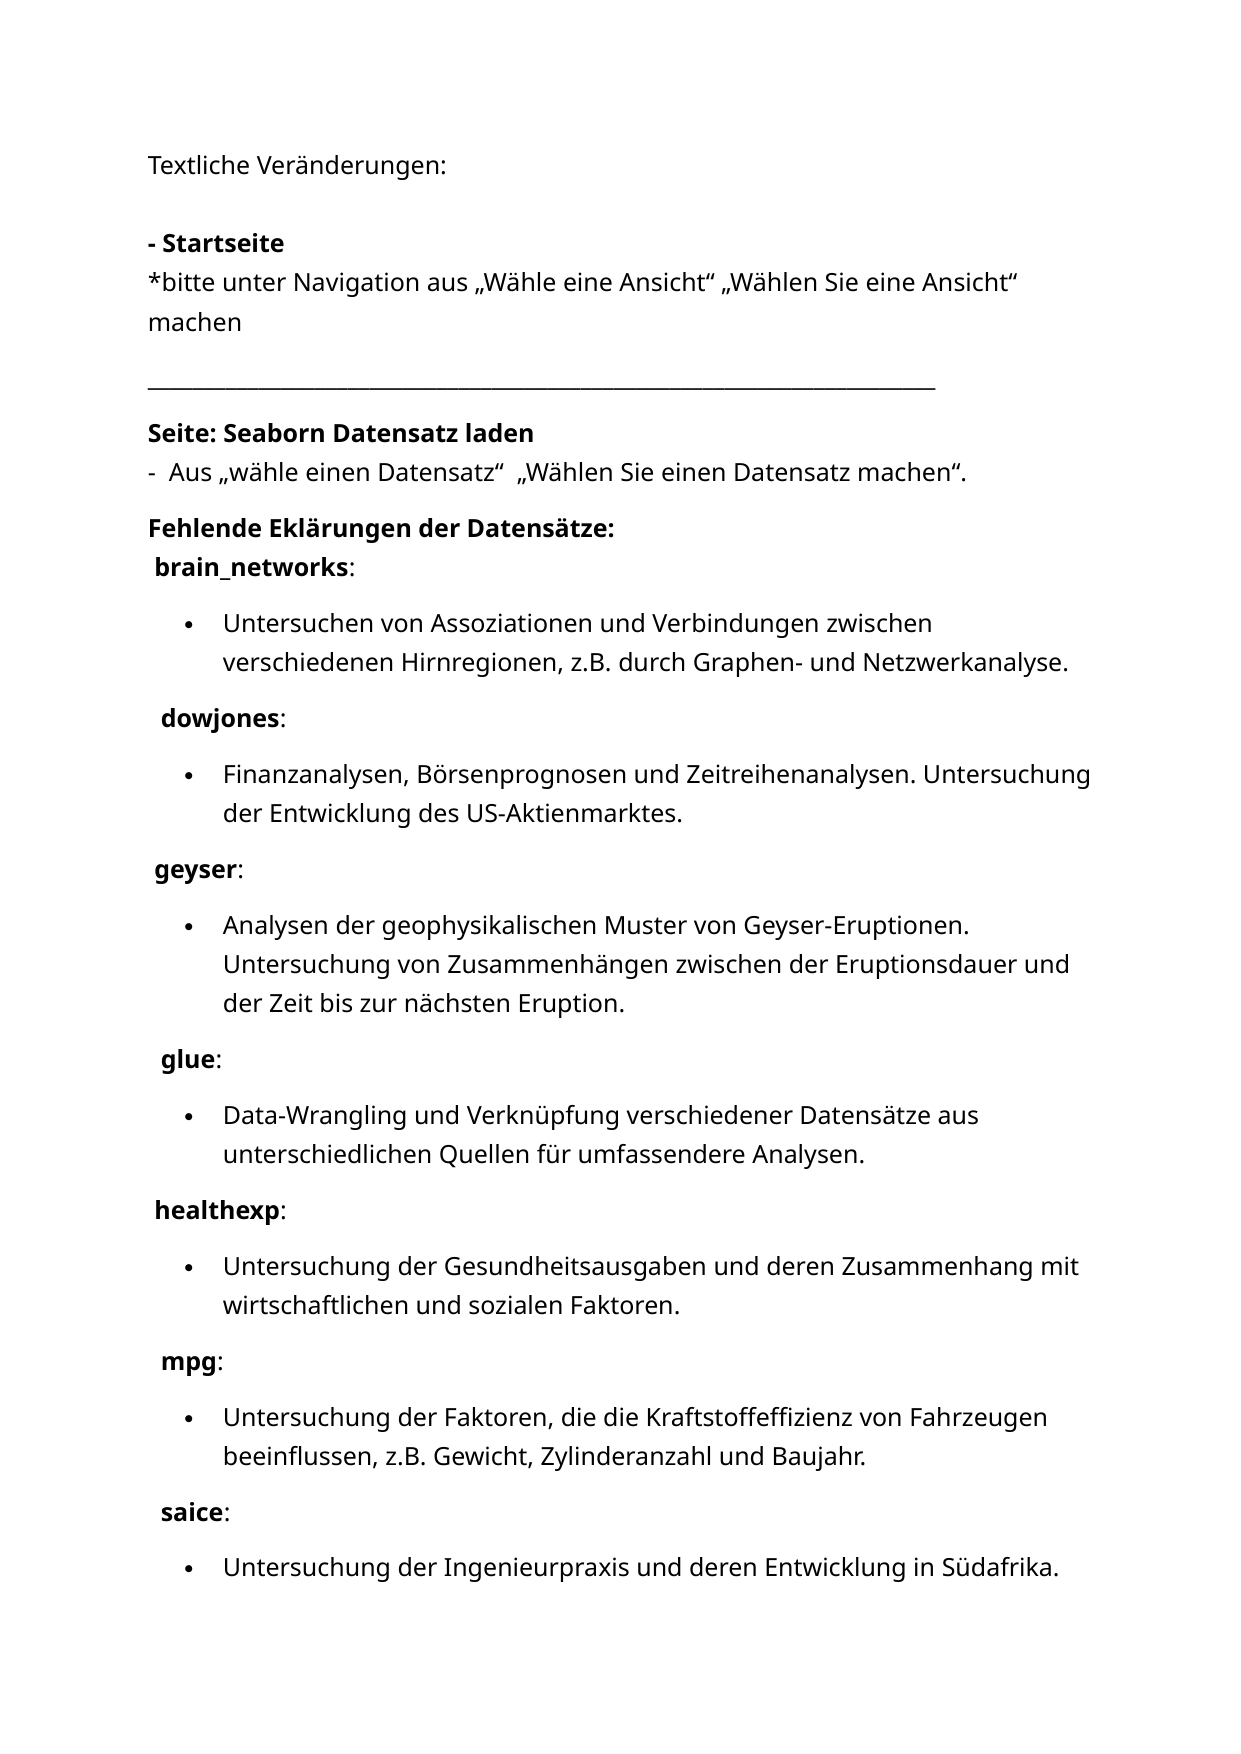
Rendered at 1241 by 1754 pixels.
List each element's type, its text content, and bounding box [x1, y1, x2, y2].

list Data-Wrangling und Verknüpfung verschiedener Datensätze aus unterschiedlichen Quellen für umfassendere Analysen. [185, 1098, 1093, 1171]
text _______________________________________________________________________ [148, 360, 1093, 394]
text geyser: [148, 852, 1093, 886]
text Seite: Seaborn Datensatz laden - Aus „wähle einen Datensatz“ „Wählen Sie einen Datensatz machen“. [148, 416, 1093, 489]
text dowjones: [148, 701, 1093, 735]
text Fehlende Eklärungen der Datensätze: brain_networks: [148, 511, 1093, 584]
text glue: [148, 1042, 1093, 1076]
text saice: [148, 1494, 1093, 1528]
text healthexp: [148, 1193, 1093, 1227]
list Untersuchung der Ingenieurpraxis und deren Entwicklung in Südafrika. [185, 1550, 1093, 1584]
list Untersuchen von Assoziationen und Verbindungen zwischen verschiedenen Hirnregionen, z.B. durch Graphen- und Netzwerkanalyse. [185, 606, 1093, 679]
text mpg: [148, 1343, 1093, 1377]
list Untersuchung der Gesundheitsausgaben und deren Zusammenhang mit wirtschaftlichen und sozialen Faktoren. [185, 1248, 1093, 1322]
list Analysen der geophysikalischen Muster von Geyser-Eruptionen. Untersuchung von Zusammenhängen zwischen der Eruptionsdauer und der Zeit bis zur nächsten Eruption. [185, 908, 1093, 1020]
text Textliche Veränderungen: - Startseite *bitte unter Navigation aus „Wähle eine Ansicht“ „Wählen Sie eine Ansicht“ machen [148, 148, 1093, 338]
list Finanzanalysen, Börsenprognosen und Zeitreihenanalysen. Untersuchung der Entwicklung des US-Aktienmarktes. [185, 757, 1093, 830]
list Untersuchung der Faktoren, die die Kraftstoffeffizienz von Fahrzeugen beeinflussen, z.B. Gewicht, Zylinderanzahl und Baujahr. [185, 1399, 1093, 1472]
